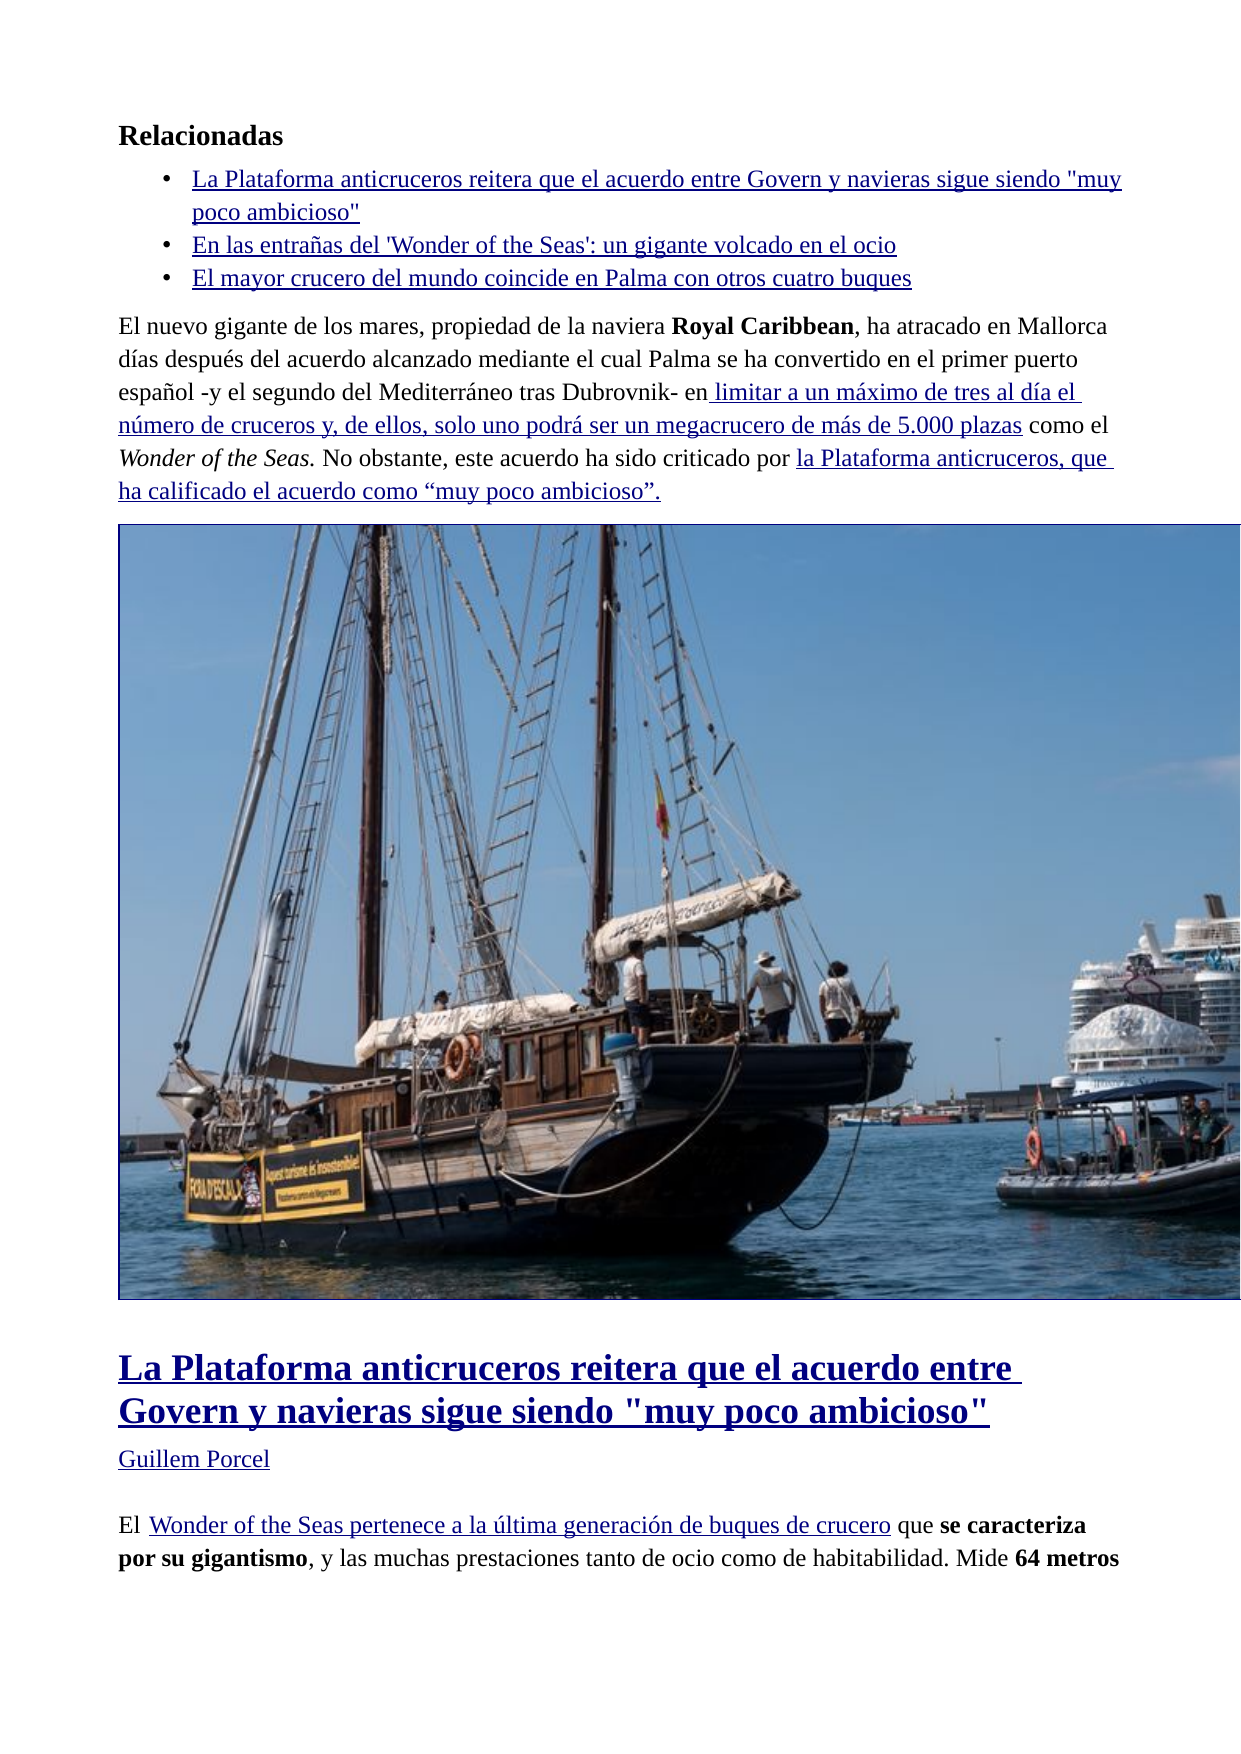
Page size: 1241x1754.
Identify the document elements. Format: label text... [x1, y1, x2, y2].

list En las entrañas del 'Wonder of the Seas': un gigante volcado en el ocio [162, 230, 1122, 259]
list La Plataforma anticruceros reitera que el acuerdo entre Govern y navieras sigue siendo "muy poco ambicioso" [162, 164, 1122, 226]
text El Wonder of the Seas pertenece a la última generación de buques de crucero que se caracteriza por su gigantismo, y las muchas prestaciones tanto de ocio como de habitabilidad. Mide 64 metros [118, 1510, 1122, 1572]
text El nuevo gigante de los mares, propiedad de la naviera Royal Caribbean, ha atracado en Mallorca días después del acuerdo alcanzado mediante el cual Palma se ha convertido en el primer puerto español -y el segundo del Mediterráneo tras Dubrovnik- en limitar a un máximo de tres al día el número de cruceros y, de ellos, solo uno podrá ser un megacrucero de más de 5.000 plazas como el Wonder of the Seas. No obstante, este acuerdo ha sido criticado por la Plataforma anticruceros, que ha calificado el acuerdo como “muy poco ambicioso”. [118, 311, 1122, 505]
subtitle La Plataforma anticruceros reitera que el acuerdo entre Govern y navieras sigue siendo "muy poco ambicioso" [118, 1345, 1122, 1431]
text Guillem Porcel [118, 1444, 1122, 1473]
list El mayor crucero del mundo coincide en Palma con otros cuatro buques [162, 263, 1122, 292]
picture [120, 525, 1241, 1299]
subtitle Relacionadas [118, 118, 1122, 152]
